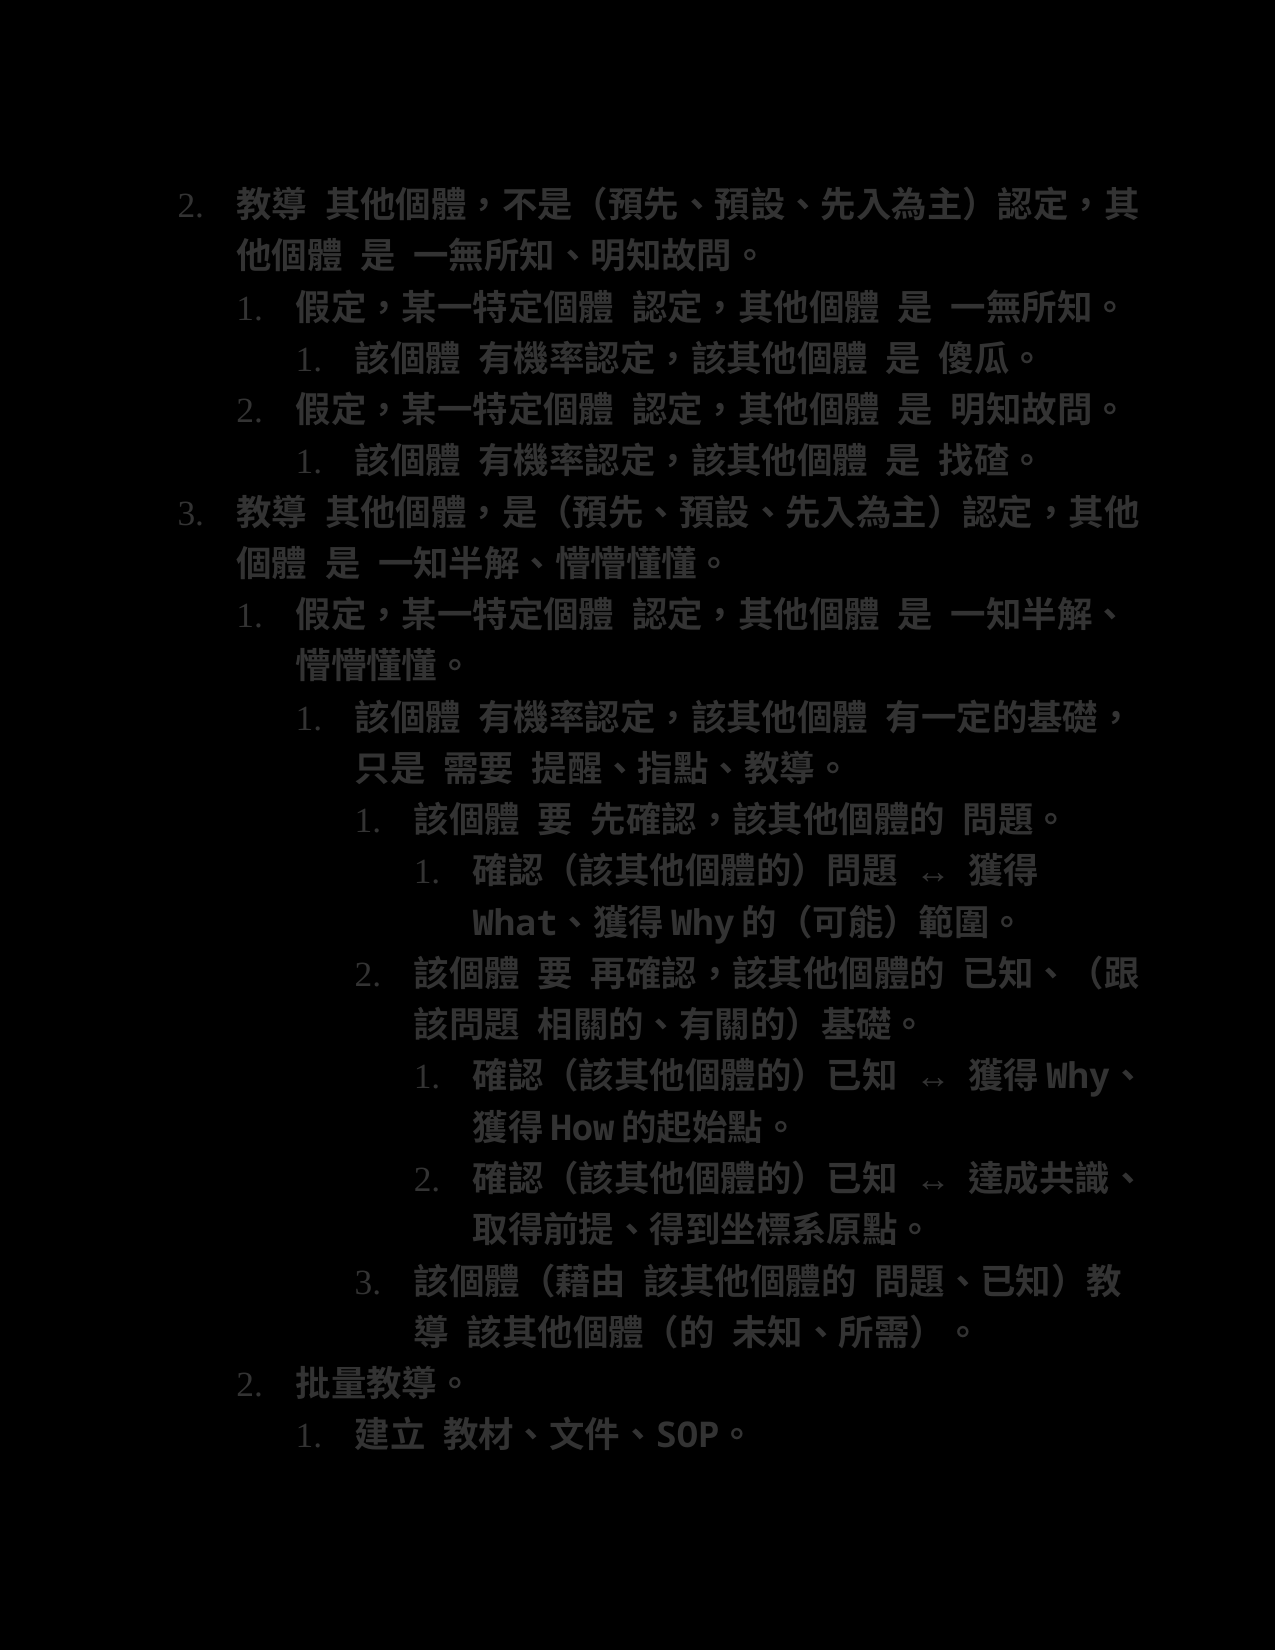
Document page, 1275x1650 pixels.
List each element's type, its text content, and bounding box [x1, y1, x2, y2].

list 教導 其他個體，是（預先、預設、先入為主）認定，其他個體 是 一知半解、懵懵懂懂。 [177, 484, 1157, 586]
list 假定，某一特定個體 認定，其他個體 是 明知故問。 [236, 381, 1157, 433]
list 該個體 要 先確認，該其他個體的 問題。 [354, 791, 1157, 843]
list 該個體（藉由 該其他個體的 問題、已知）教導 該其他個體（的 未知、所需）。 [354, 1253, 1157, 1356]
list 確認（該其他個體的）已知 ↔ 獲得Why、獲得How的起始點。 [413, 1048, 1157, 1151]
list 批量教導。 [236, 1356, 1157, 1407]
list 假定，某一特定個體 認定，其他個體 是 一知半解、懵懵懂懂。 [236, 586, 1157, 689]
list 確認（該其他個體的）已知 ↔ 達成共識、取得前提、得到坐標系原點。 [413, 1151, 1157, 1253]
list 建立 教材、文件、SOP。 [295, 1407, 1157, 1458]
list 教導 其他個體，不是（預先、預設、先入為主）認定，其他個體 是 一無所知、明知故問。 [177, 176, 1157, 279]
list 該個體 要 再確認，該其他個體的 已知、（跟 該問題 相關的、有關的）基礎。 [354, 945, 1157, 1048]
list 假定，某一特定個體 認定，其他個體 是 一無所知。 [236, 279, 1157, 330]
list 確認（該其他個體的）問題 ↔ 獲得What、獲得Why的（可能）範圍。 [413, 843, 1157, 945]
list 該個體 有機率認定，該其他個體 有一定的基礎，只是 需要 提醒、指點、教導。 [295, 689, 1157, 791]
list 該個體 有機率認定，該其他個體 是 傻瓜。 [295, 330, 1157, 381]
list 該個體 有機率認定，該其他個體 是 找碴。 [295, 433, 1157, 484]
